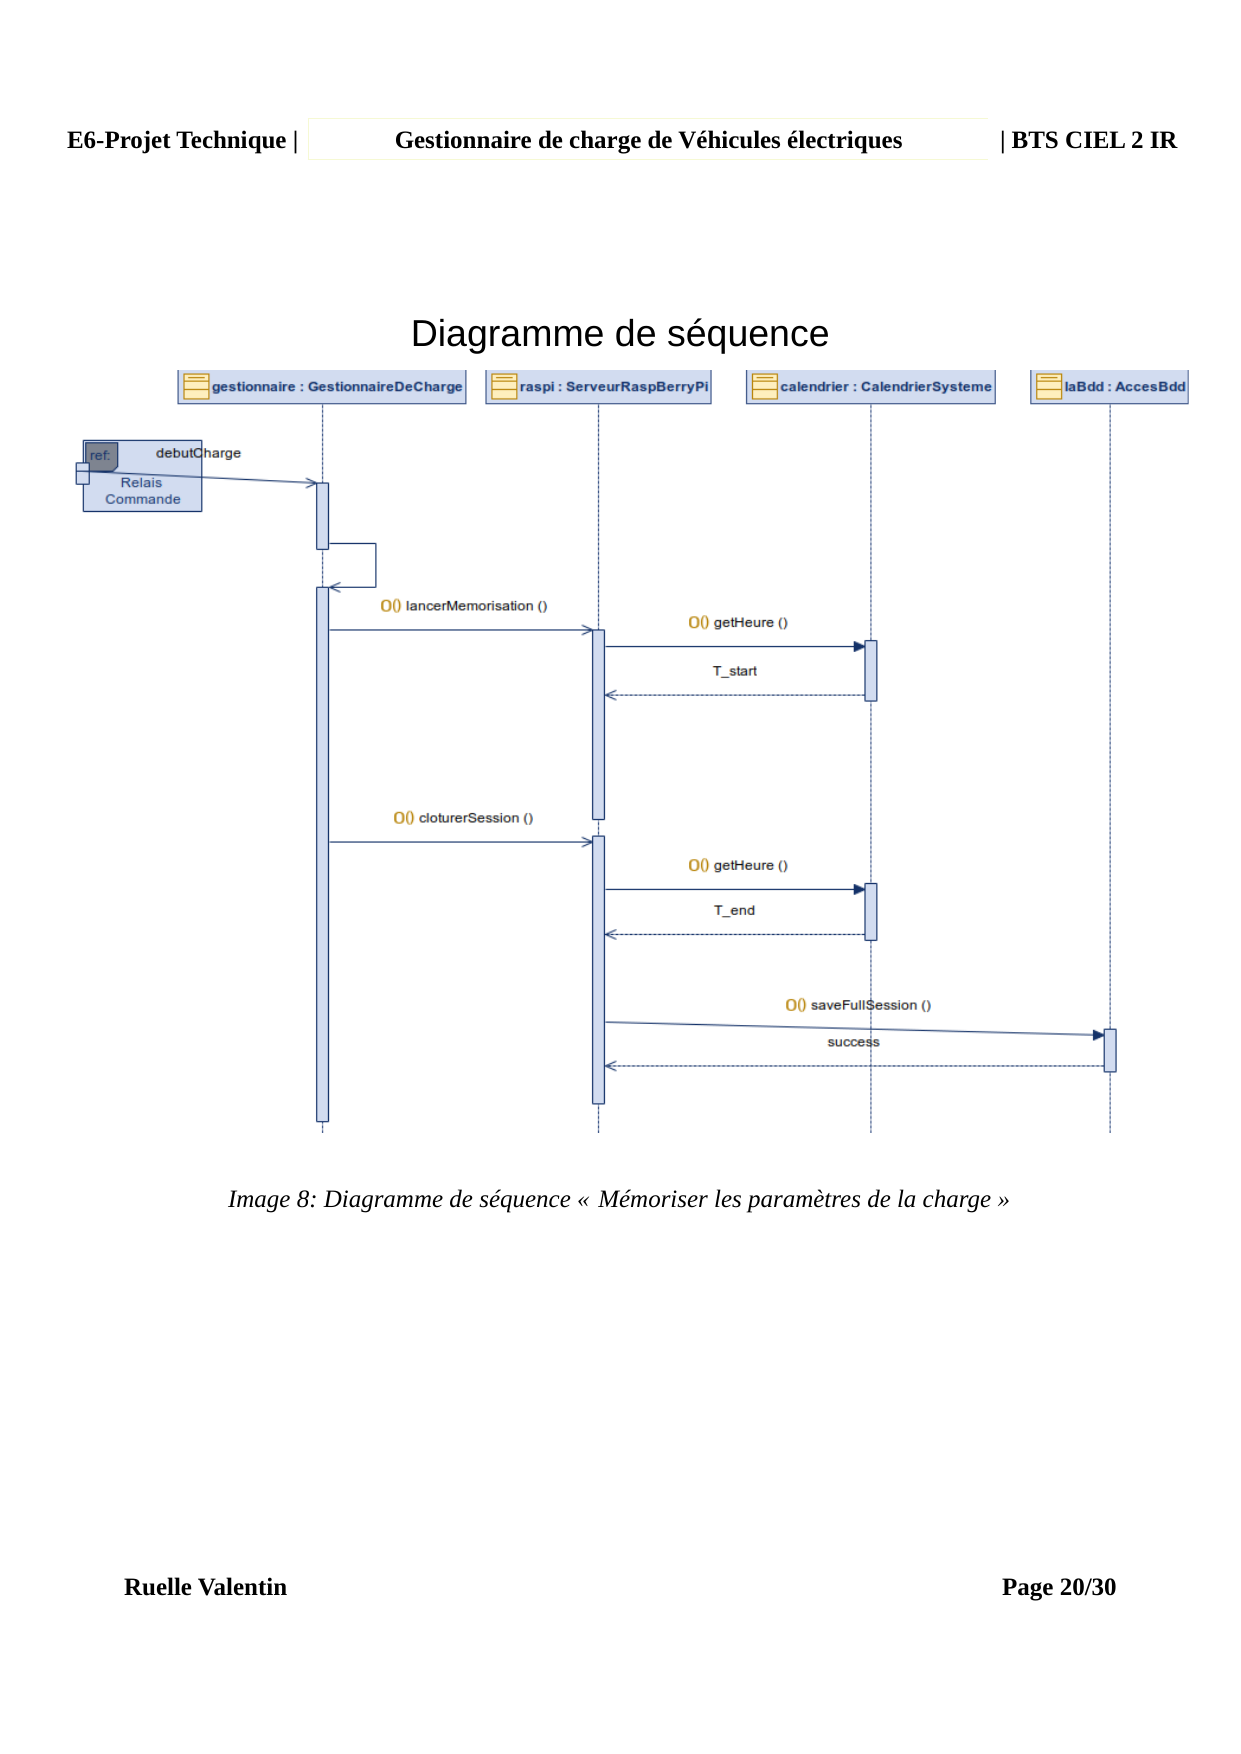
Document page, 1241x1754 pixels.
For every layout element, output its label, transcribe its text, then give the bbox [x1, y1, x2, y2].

text Image 8: Diagramme de séquence « Mémoriser les paramètres de la charge » [118, 1184, 1122, 1213]
picture [71, 370, 1189, 1133]
subtitle Diagramme de séquence [118, 311, 1122, 354]
